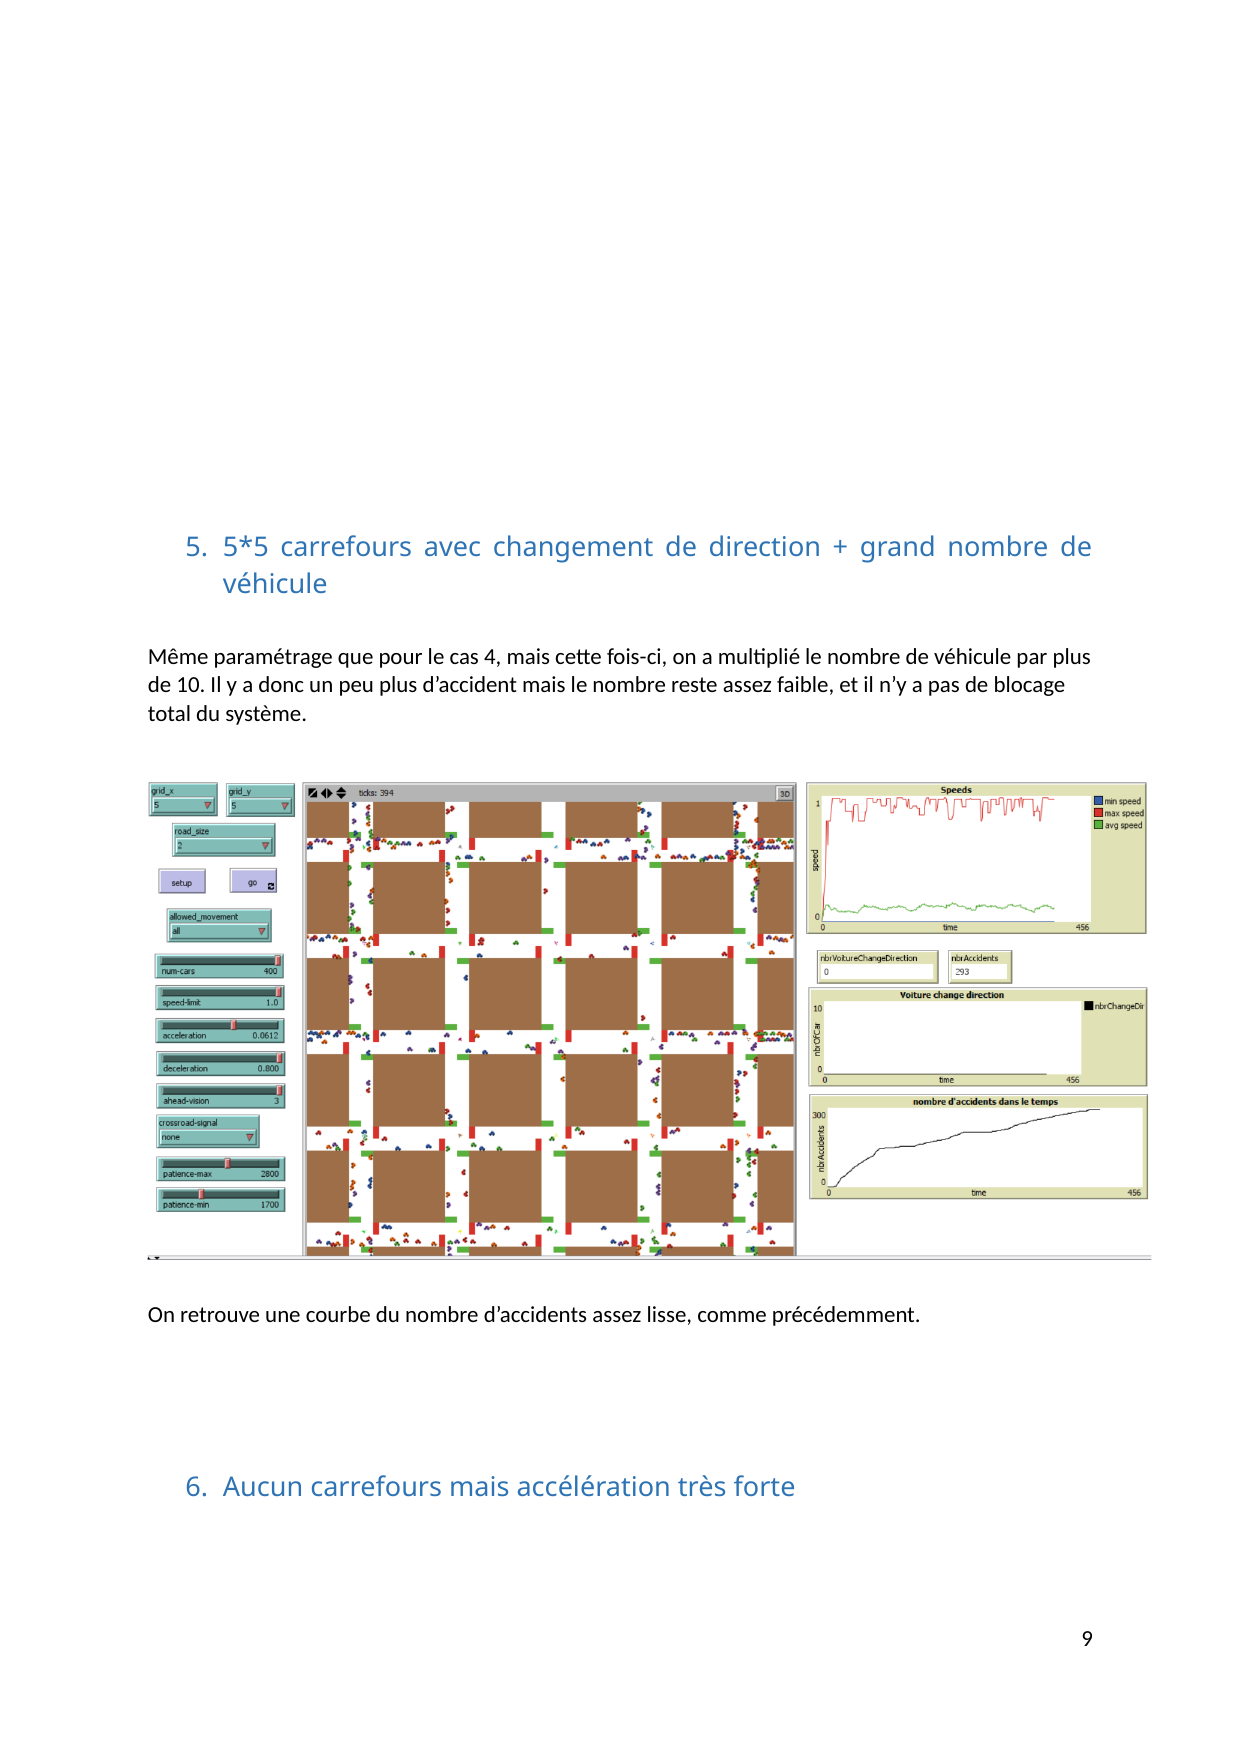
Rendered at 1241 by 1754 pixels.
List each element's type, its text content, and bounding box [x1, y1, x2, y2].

subtitle Aucun carrefours mais accélération très forte [185, 1468, 1093, 1504]
text Même paramétrage que pour le cas 4, mais cette fois-ci, on a multiplié le nombre de véhicule par plus de 10. Il y a donc un peu plus d’accident mais le nombre reste assez faible, et il n’y a pas de blocage total du système. [148, 642, 1093, 727]
subtitle 5*5 carrefours avec changement de direction + grand nombre de véhicule [185, 527, 1093, 601]
picture [147, 780, 1152, 1260]
text On retrouve une courbe du nombre d’accidents assez lisse, comme précédemment. [148, 1301, 1093, 1329]
